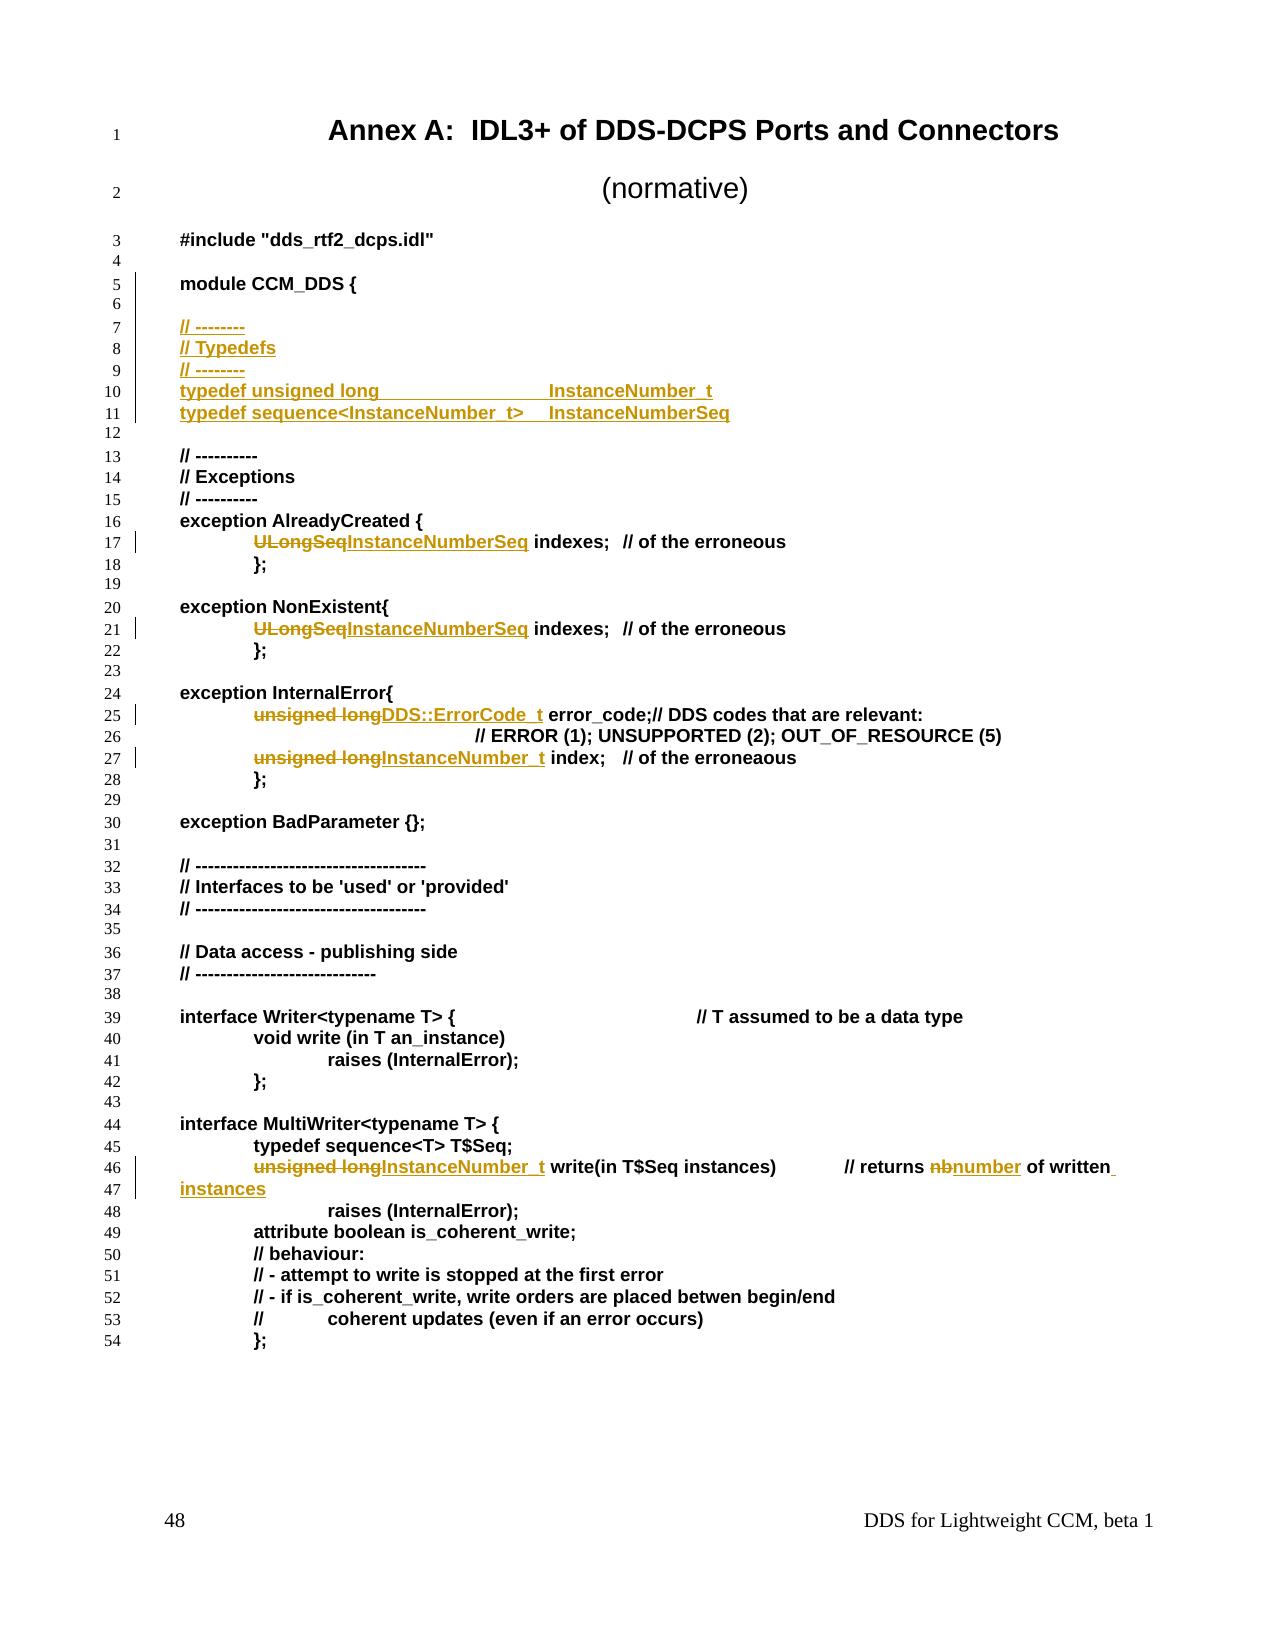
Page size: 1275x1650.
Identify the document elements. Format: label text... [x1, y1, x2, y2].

text }; [179, 553, 1200, 574]
text // ---------- [179, 445, 1200, 466]
text exception NonExistent{ [179, 596, 1200, 617]
text // ------------------------------------- [179, 854, 1200, 876]
text }; [179, 1329, 1200, 1350]
list IDL3+ of DDS-DCPS Ports and Connectors [187, 112, 1200, 146]
text interface Writer<typename T> { // T assumed to be a data type [179, 1005, 1200, 1027]
text // Exceptions [179, 466, 1200, 488]
text typedef sequence<InstanceNumber_t> InstanceNumberSeq [179, 402, 1200, 423]
text // behaviour: [179, 1243, 1200, 1264]
text // -------- [179, 358, 1200, 380]
text attribute boolean is_coherent_write; [179, 1221, 1200, 1243]
text raises (InternalError); [179, 1048, 1200, 1070]
text // coherent updates (even if an error occurs) [179, 1307, 1200, 1329]
text // - attempt to write is stopped at the first error [179, 1264, 1200, 1286]
text // Interfaces to be 'used' or 'provided' [179, 876, 1200, 898]
text // -------- [179, 315, 1200, 337]
text InstanceNumber_t index; // of the erroneaous [179, 747, 1200, 768]
text module CCM_DDS { [179, 272, 1200, 294]
text // ERROR (1); UNSUPPORTED (2); OUT_OF_RESOURCE (5) [179, 725, 1200, 747]
text raises (InternalError); [179, 1199, 1200, 1221]
text #include "dds_rtf2_dcps.idl" [179, 229, 1200, 251]
text // ----------------------------- [179, 962, 1200, 984]
text (normative) [150, 171, 1200, 204]
text interface MultiWriter<typename T> { [179, 1113, 1200, 1135]
text InstanceNumber_t write(in T$Seq instances) // returns number of written instances [179, 1156, 1200, 1199]
text typedef unsigned long InstanceNumber_t [179, 380, 1200, 402]
text void write (in T an_instance) [179, 1027, 1200, 1048]
text InstanceNumberSeq indexes; // of the erroneous [179, 617, 1200, 639]
text // Data access - publishing side [179, 941, 1200, 962]
text // - if is_coherent_write, write orders are placed betwen begin/end [179, 1286, 1200, 1307]
text DDS::ErrorCode_t error_code;// DDS codes that are relevant: [179, 703, 1200, 725]
text // ---------- [179, 488, 1200, 509]
text exception InternalError{ [179, 682, 1200, 703]
text // ------------------------------------- [179, 898, 1200, 919]
text // Typedefs [179, 337, 1200, 358]
text exception AlreadyCreated { [179, 509, 1200, 531]
text }; [179, 1070, 1200, 1092]
text InstanceNumberSeq indexes; // of the erroneous [179, 531, 1200, 553]
text typedef sequence<T> T$Seq; [179, 1135, 1200, 1156]
text }; [179, 639, 1200, 660]
text exception BadParameter {}; [179, 811, 1200, 833]
text }; [179, 768, 1200, 790]
